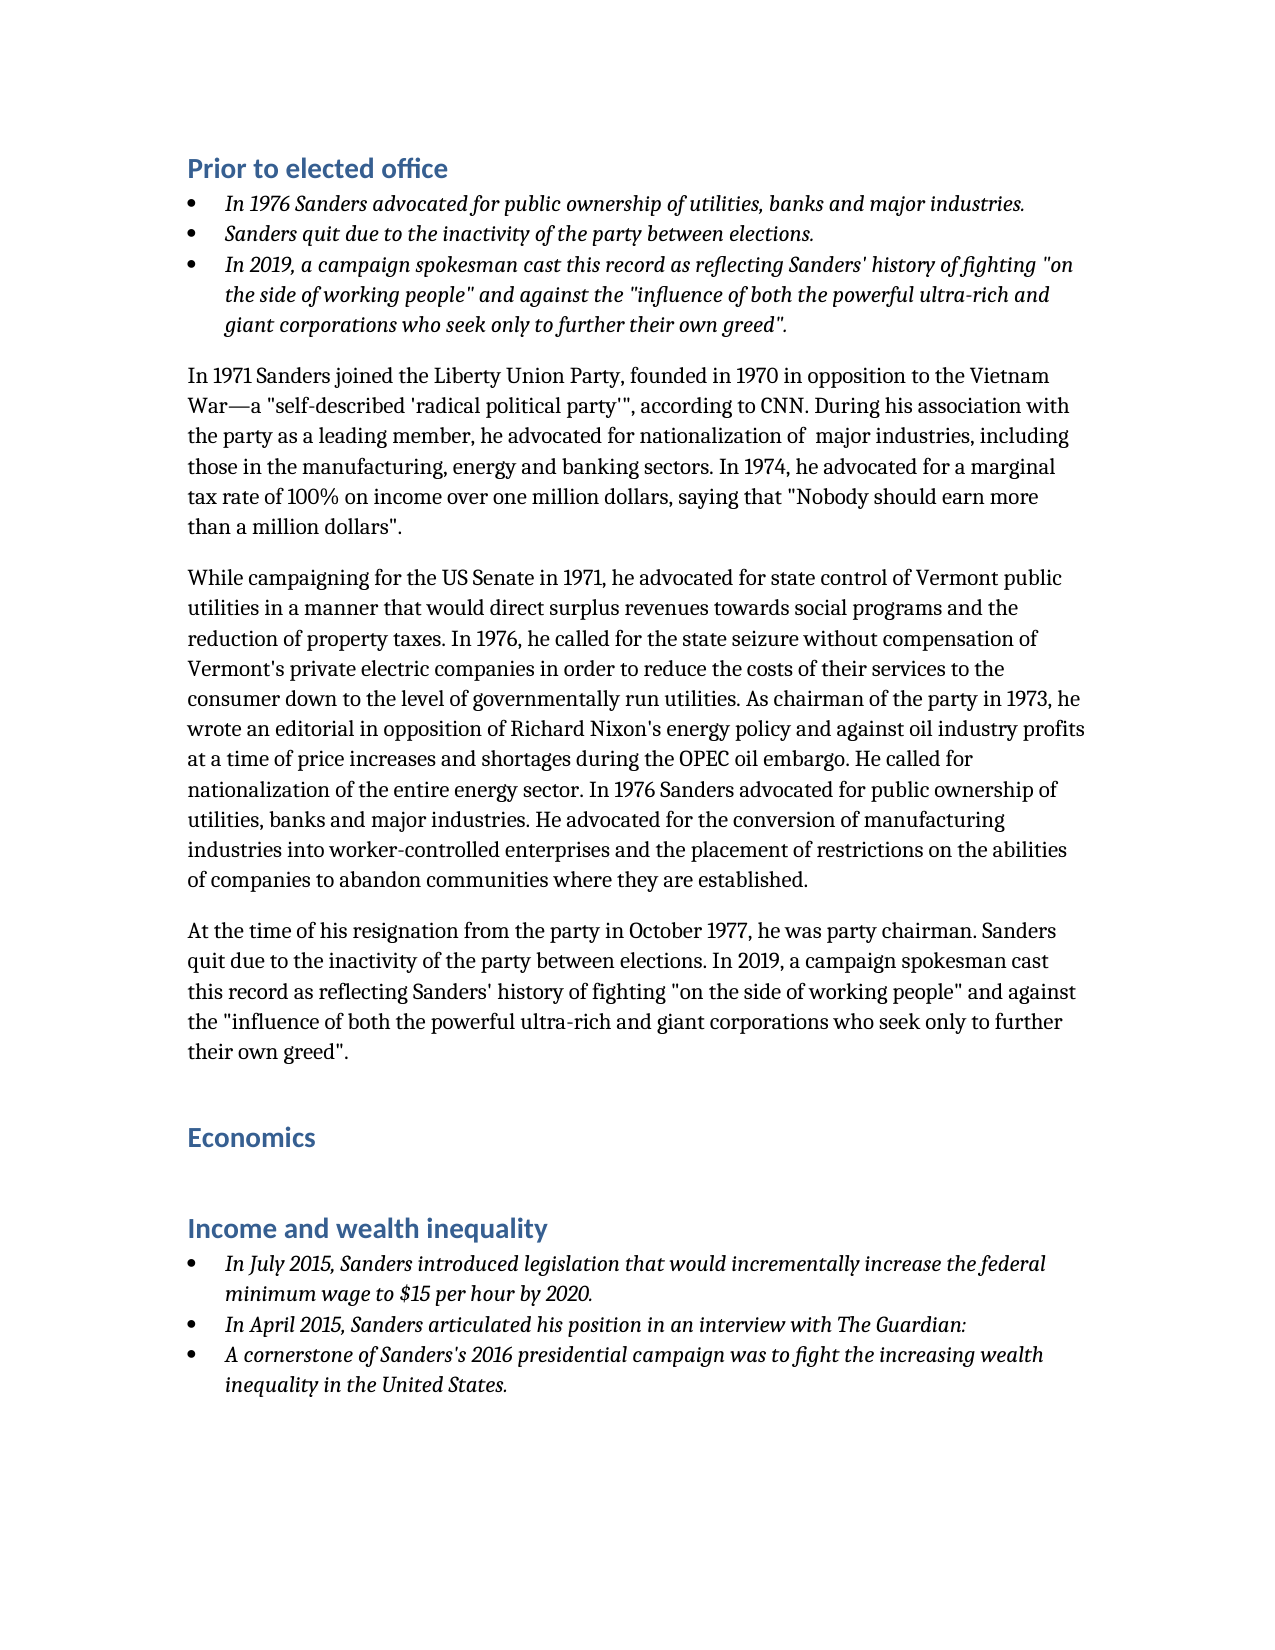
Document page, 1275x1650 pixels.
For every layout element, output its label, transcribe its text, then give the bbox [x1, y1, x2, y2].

text In 1971 Sanders joined the Liberty Union Party, founded in 1970 in opposition to the Vietnam War—a "self-described 'radical political party'", according to CNN. During his association with the party as a leading member, he advocated for nationalization of major industries, including those in the manufacturing, energy and banking sectors. In 1974, he advocated for a marginal tax rate of 100% on income over one million dollars, saying that "Nobody should earn more than a million dollars". [187, 363, 1087, 540]
list Sanders quit due to the inactivity of the party between elections. [187, 221, 1087, 247]
list A cornerstone of Sanders's 2016 presidential campaign was to fight the increasing wealth inequality in the United States. [187, 1342, 1087, 1398]
list In 2019, a campaign spokesman cast this record as reflecting Sanders' history of fighting "on the side of working people" and against the "influence of both the powerful ultra-rich and giant corporations who seek only to further their own greed". [187, 251, 1087, 338]
list In 1976 Sanders advocated for public ownership of utilities, banks and major industries. [187, 191, 1087, 217]
list In April 2015, Sanders articulated his position in an interview with The Guardian: [187, 1311, 1087, 1338]
text At the time of his resignation from the party in October 1977, he was party chairman. Sanders quit due to the inactivity of the party between elections. In 2019, a campaign spokesman cast this record as reflecting Sanders' history of fighting "on the side of working people" and against the "influence of both the powerful ultra-rich and giant corporations who seek only to further their own greed". [187, 918, 1087, 1065]
text While campaigning for the US Senate in 1971, he advocated for state control of Vermont public utilities in a manner that would direct surplus revenues towards social programs and the reduction of property taxes. In 1976, he called for the state seizure without compensation of Vermont's private electric companies in order to reduce the costs of their services to the consumer down to the level of governmentally run utilities. As chairman of the party in 1973, he wrote an editorial in opposition of Richard Nixon's energy policy and against oil industry profits at a time of price increases and shortages during the OPEC oil embargo. He called for nationalization of the entire energy sector. In 1976 Sanders advocated for public ownership of utilities, banks and major industries. He advocated for the conversion of manufacturing industries into worker-controlled enterprises and the placement of restrictions on the abilities of companies to abandon communities where they are established. [187, 565, 1087, 893]
list In July 2015, Sanders introduced legislation that would incrementally increase the federal minimum wage to $15 per hour by 2020. [187, 1251, 1087, 1307]
subtitle Economics [187, 1119, 1087, 1155]
subtitle Prior to elected office [187, 150, 1087, 186]
subtitle Income and wealth inequality [187, 1210, 1087, 1246]
